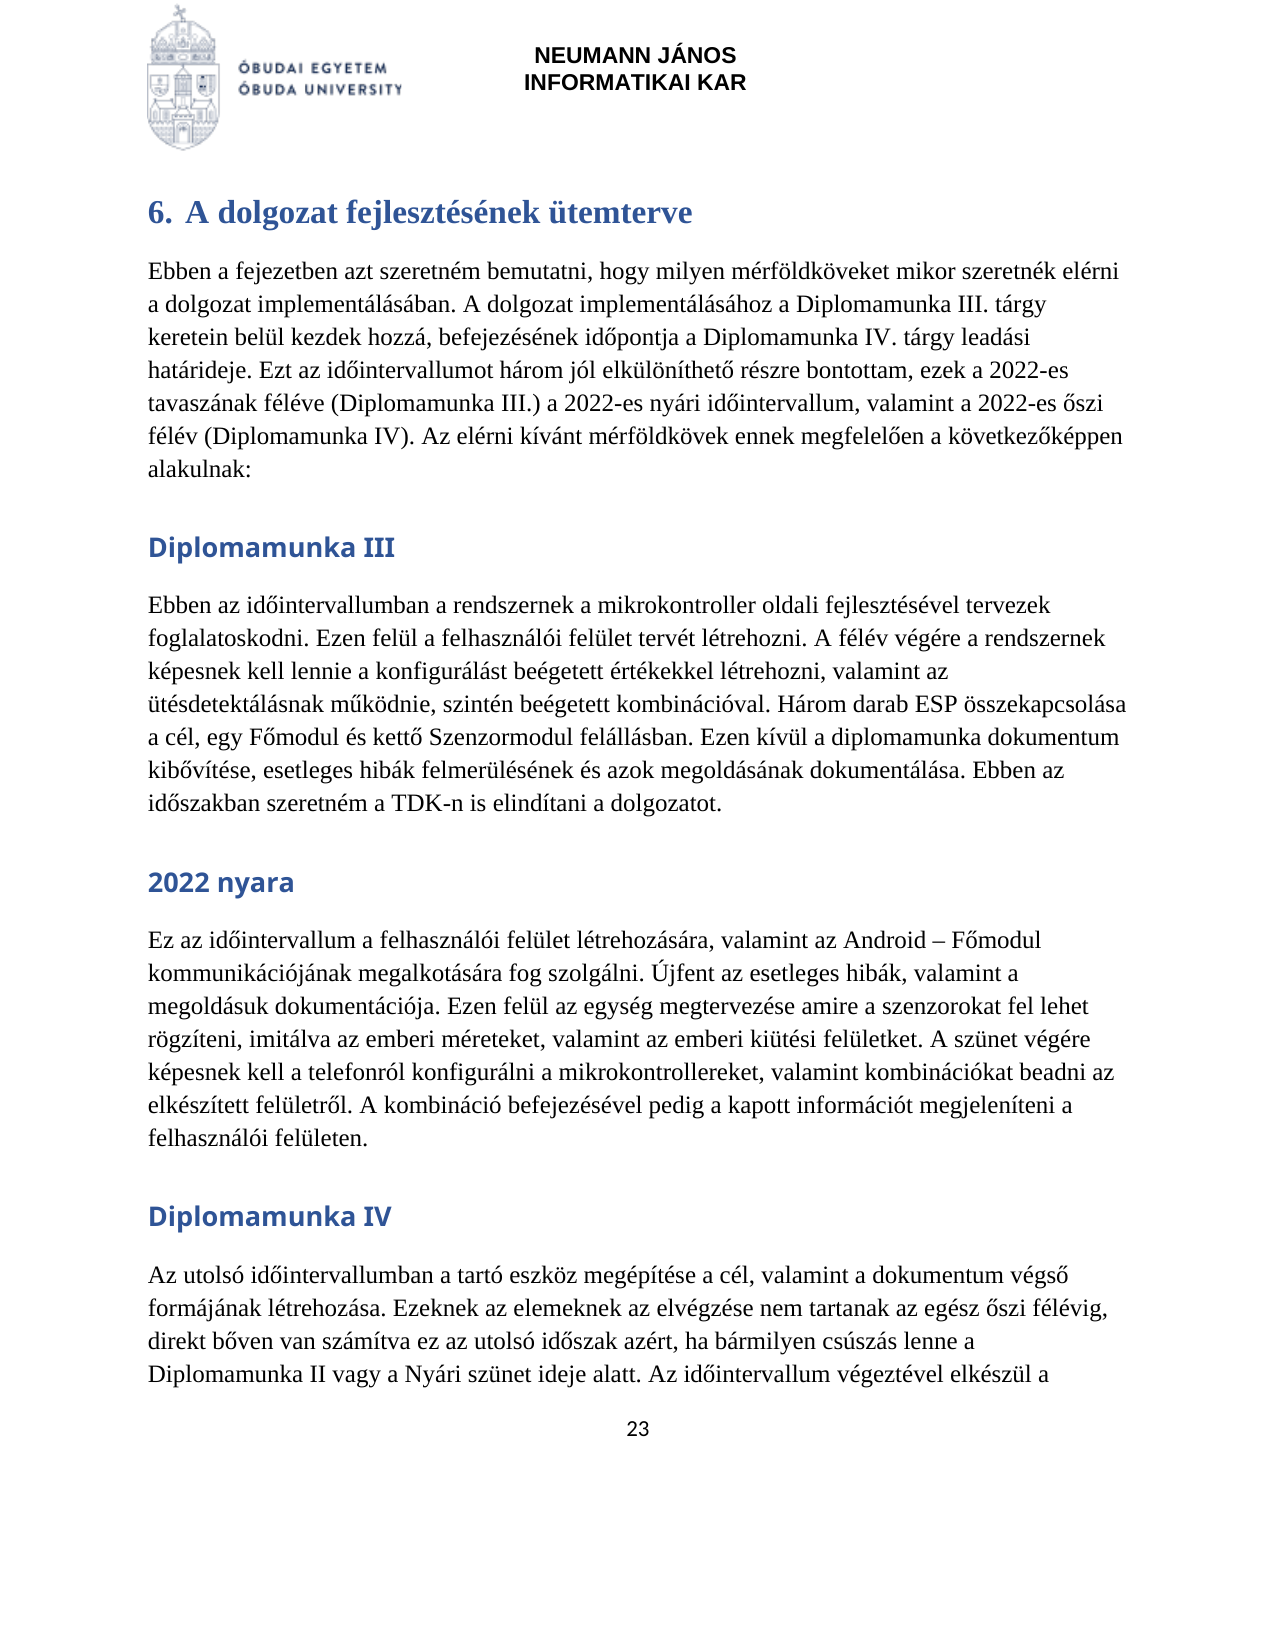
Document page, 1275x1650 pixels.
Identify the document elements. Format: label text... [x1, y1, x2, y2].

text Ebben a fejezetben azt szeretném bemutatni, hogy milyen mérföldköveket mikor szeretnék elérni a dolgozat implementálásában. A dolgozat implementálásához a Diplomamunka III. tárgy keretein belül kezdek hozzá, befejezésének időpontja a Diplomamunka IV. tárgy leadási határideje. Ezt az időintervallumot három jól elkülöníthető részre bontottam, ezek a 2022-es tavaszának féléve (Diplomamunka III.) a 2022-es nyári időintervallum, valamint a 2022-es őszi félév (Diplomamunka IV). Az elérni kívánt mérföldkövek ennek megfelelően a következőképpen alakulnak: [148, 256, 1127, 483]
text Ez az időintervallum a felhasználói felület létrehozására, valamint az Android – Főmodul kommunikációjának megalkotására fog szolgálni. Újfent az esetleges hibák, valamint a megoldásuk dokumentációja. Ezen felül az egység megtervezése amire a szenzorokat fel lehet rögzíteni, imitálva az emberi méreteket, valamint az emberi kiütési felületket. A szünet végére képesnek kell a telefonról konfigurálni a mikrokontrollereket, valamint kombinációkat beadni az elkészített felületről. A kombináció befejezésével pedig a kapott információt megjeleníteni a felhasználói felületen. [148, 925, 1127, 1152]
subtitle Diplomamunka IV [148, 1198, 1127, 1235]
subtitle 2022 nyara [148, 863, 1127, 900]
text Az utolsó időintervallumban a tartó eszköz megépítése a cél, valamint a dokumentum végső formájának létrehozása. Ezeknek az elemeknek az elvégzése nem tartanak az egész őszi félévig, direkt bőven van számítva ez az utolsó időszak azért, ha bármilyen csúszás lenne a Diplomamunka II vagy a Nyári szünet ideje alatt. Az időintervallum végeztével elkészül a [148, 1260, 1127, 1388]
list A dolgozat fejlesztésének ütemterve [148, 192, 1127, 231]
text Ebben az időintervallumban a rendszernek a mikrokontroller oldali fejlesztésével tervezek foglalatoskodni. Ezen felül a felhasználói felület tervét létrehozni. A félév végére a rendszernek képesnek kell lennie a konfigurálást beégetett értékekkel létrehozni, valamint az ütésdetektálásnak működnie, szintén beégetett kombinációval. Három darab ESP összekapcsolása a cél, egy Főmodul és kettő Szenzormodul felállásban. Ezen kívül a diplomamunka dokumentum kibővítése, esetleges hibák felmerülésének és azok megoldásának dokumentálása. Ebben az időszakban szeretném a TDK-n is elindítani a dolgozatot. [148, 590, 1127, 817]
subtitle Diplomamunka III [148, 528, 1127, 565]
